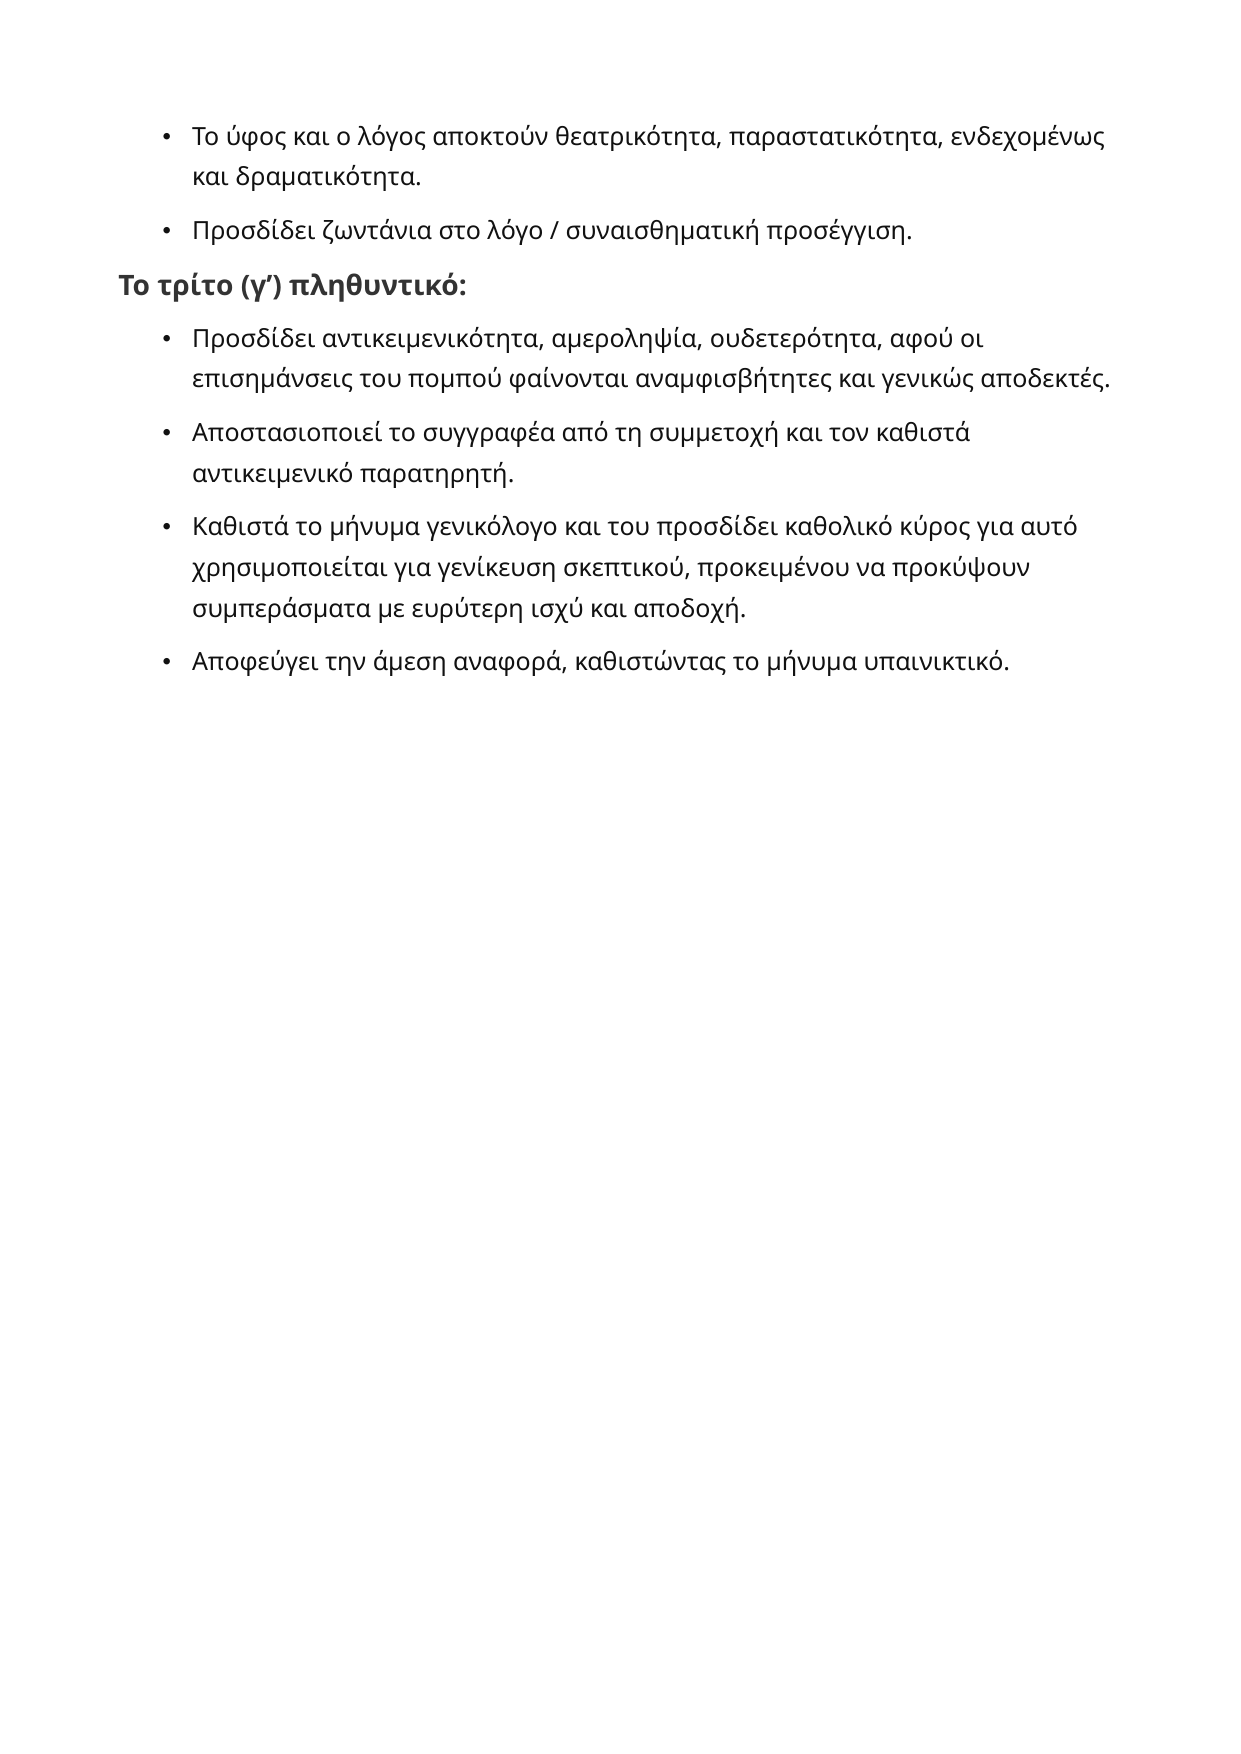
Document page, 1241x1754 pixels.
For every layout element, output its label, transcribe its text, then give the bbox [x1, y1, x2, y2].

subtitle Το τρίτο (γ’) πληθυντικό: [118, 266, 1122, 304]
list Καθιστά το μήνυμα γενικόλογο και του προσδίδει καθολικό κύρος για αυτό χρησιμοποιείται για γενίκευση σκεπτικού, προκειμένου να προκύψουν συμπεράσματα με ευρύτερη ισχύ και αποδοχή. [162, 508, 1122, 624]
list Προσδίδει ζωντάνια στο λόγο / συναισθηματική προσέγγιση. [162, 212, 1122, 246]
list Αποφεύγει την άμεση αναφορά, καθιστώντας το μήνυμα υπαινικτικό. [162, 643, 1122, 678]
list Προσδίδει αντικειμενικότητα, αμεροληψία, ουδετερότητα, αφού οι επισημάνσεις του πομπού φαίνονται αναμφισβήτητες και γενικώς αποδεκτές. [162, 320, 1122, 395]
list Το ύφος και ο λόγος αποκτούν θεατρικότητα, παραστατικότητα, ενδεχομένως και δραματικότητα. [162, 118, 1122, 193]
list Αποστασιοποι­εί το συγγραφέα από τη συμμετοχή και τον καθιστά αντικειμενικό παρατηρητή. [162, 414, 1122, 489]
